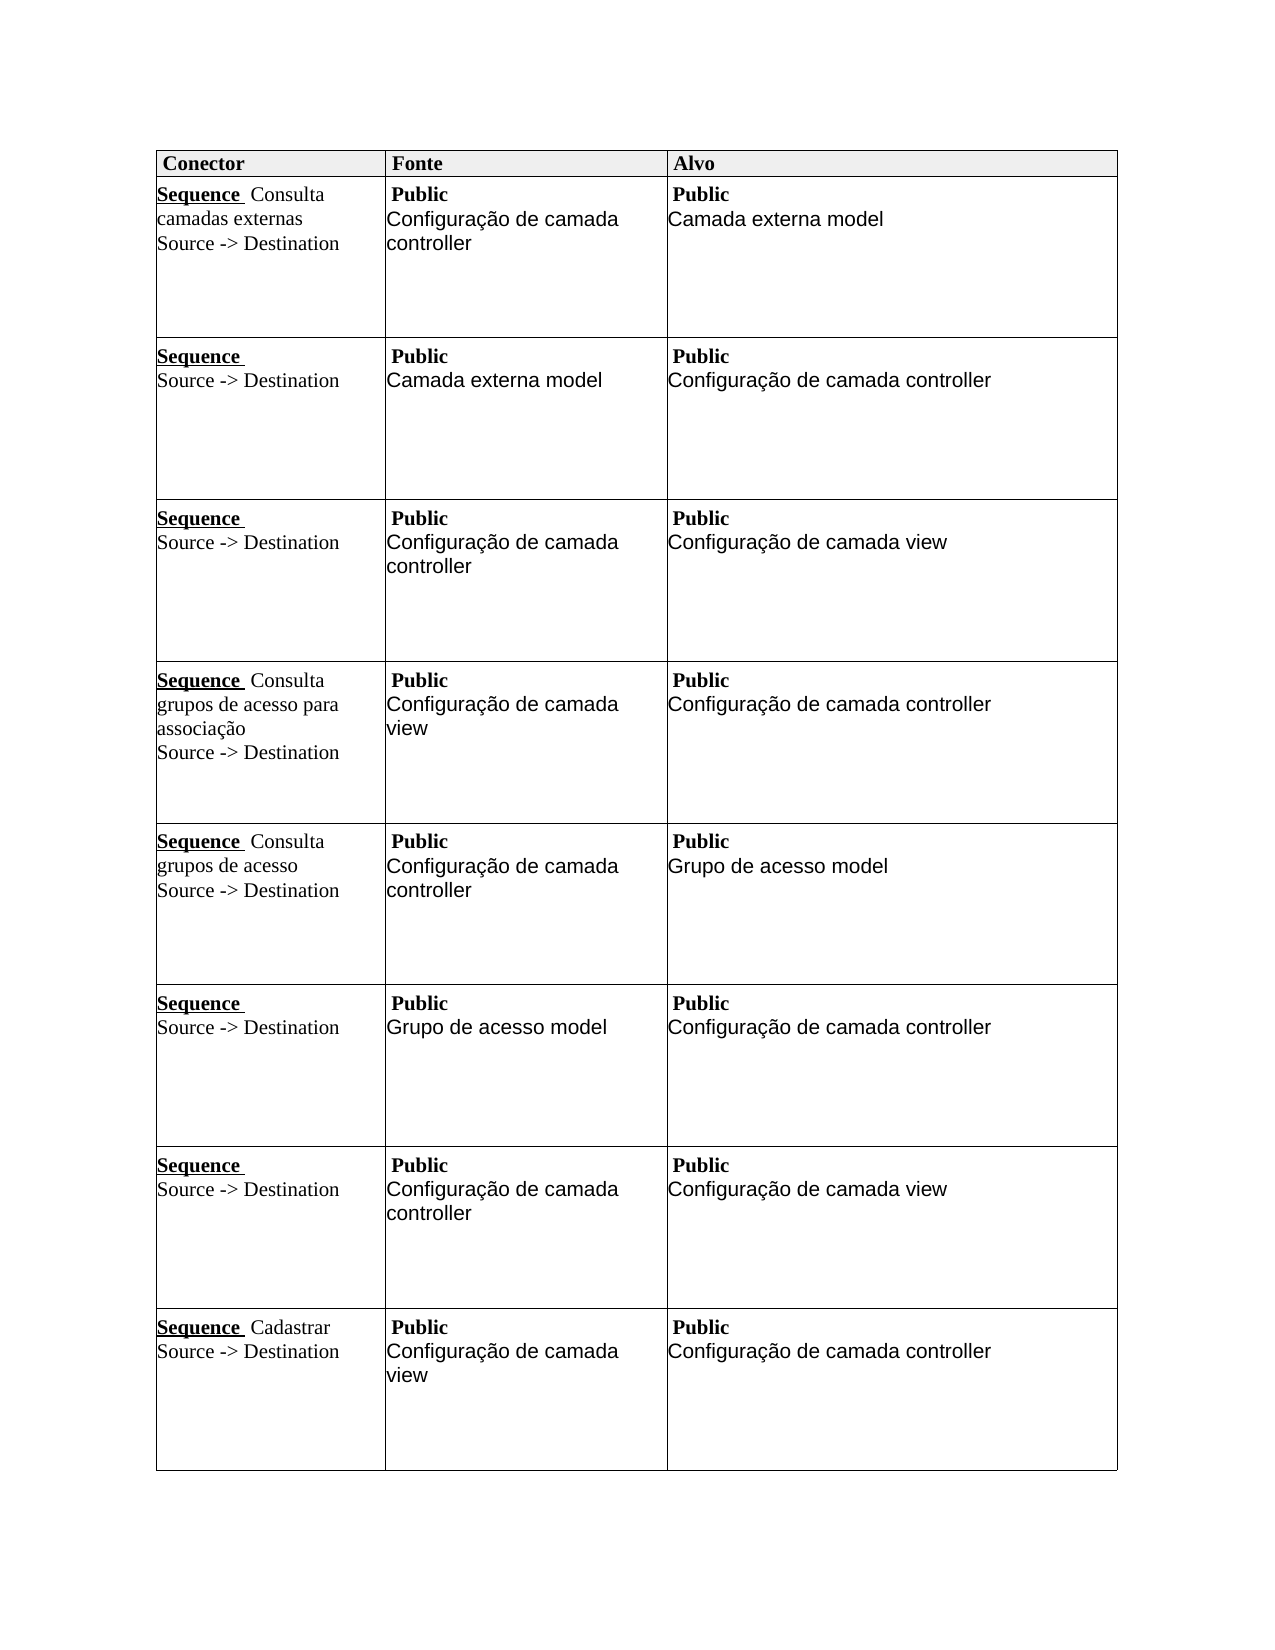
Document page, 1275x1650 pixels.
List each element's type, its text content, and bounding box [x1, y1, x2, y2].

table_cell Public Configuração de camada controller [386, 177, 667, 337]
table_cell Public Configuração de camada controller [668, 1309, 1117, 1470]
table_cell Public Camada externa model [386, 338, 667, 499]
table_cell Public Grupo de acesso model [668, 824, 1117, 984]
table_cell Sequence Consulta grupos de acesso Source -> Destination [157, 824, 385, 984]
table_cell Public Configuração de camada controller [668, 662, 1117, 823]
table_cell Sequence Consulta grupos de acesso para associação Source -> Destination [157, 662, 385, 823]
table_header Conector [157, 151, 385, 176]
table_cell Public Configuração de camada view [668, 500, 1117, 661]
table_cell Public Grupo de acesso model [386, 985, 667, 1146]
table_cell Public Configuração de camada view [386, 662, 667, 823]
table_header Fonte [386, 151, 667, 176]
table_cell Public Configuração de camada view [668, 1147, 1117, 1308]
table_cell Public Configuração de camada controller [386, 1147, 667, 1308]
table_header Alvo [668, 151, 1117, 176]
table_cell Public Configuração de camada controller [386, 500, 667, 661]
table_cell Sequence Source -> Destination [157, 1147, 385, 1308]
table_cell Sequence Source -> Destination [157, 338, 385, 499]
table_cell Sequence Cadastrar Source -> Destination [157, 1309, 385, 1470]
table_cell Sequence Source -> Destination [157, 500, 385, 661]
table_cell Public Configuração de camada controller [668, 338, 1117, 499]
table_cell Public Camada externa model [668, 177, 1117, 337]
table_cell Public Configuração de camada controller [386, 824, 667, 984]
table_cell Sequence Source -> Destination [157, 985, 385, 1146]
table_cell Sequence Consulta camadas externas Source -> Destination [157, 177, 385, 337]
table_cell Public Configuração de camada controller [668, 985, 1117, 1146]
table_cell Public Configuração de camada view [386, 1309, 667, 1470]
